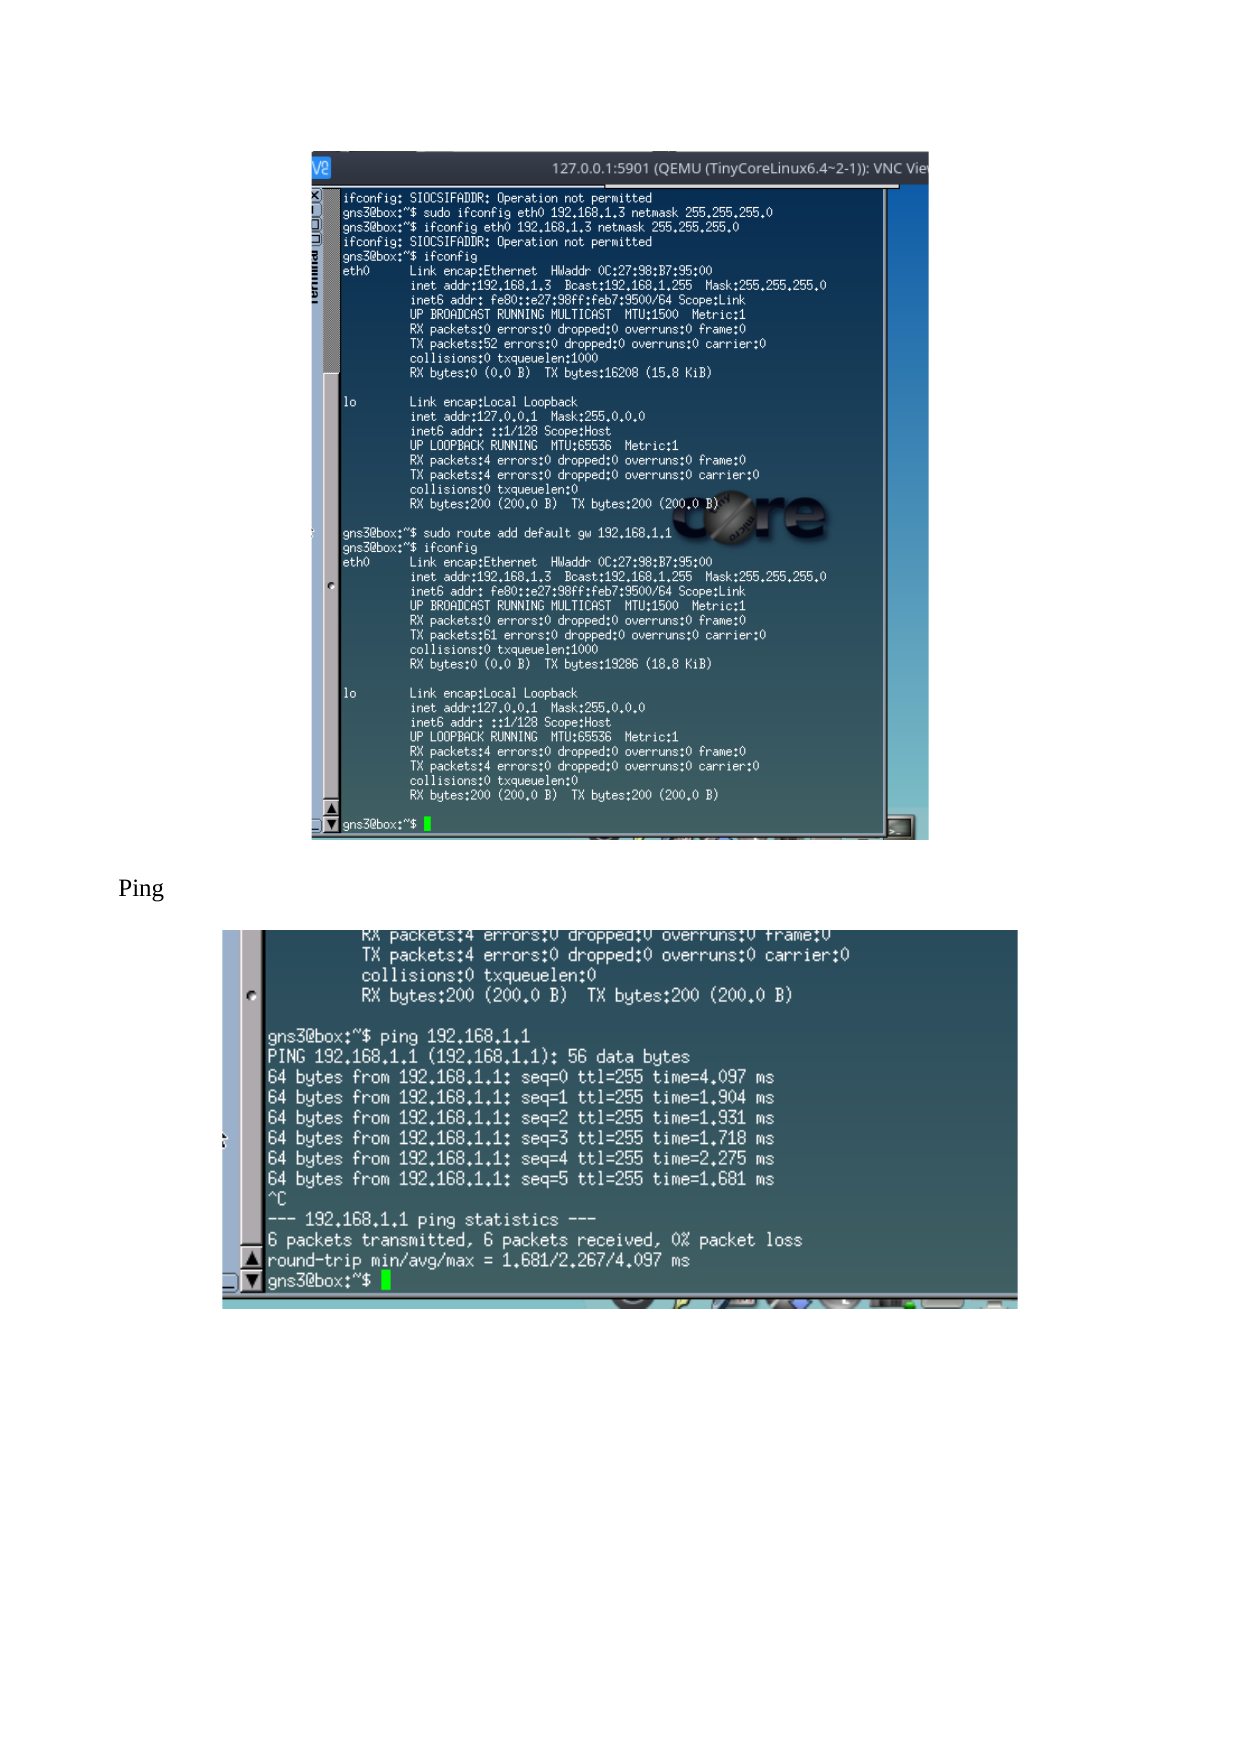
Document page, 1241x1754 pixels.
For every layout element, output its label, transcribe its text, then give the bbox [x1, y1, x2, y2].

text Ping [118, 873, 1122, 901]
picture [311, 151, 929, 840]
picture [222, 930, 1018, 1309]
